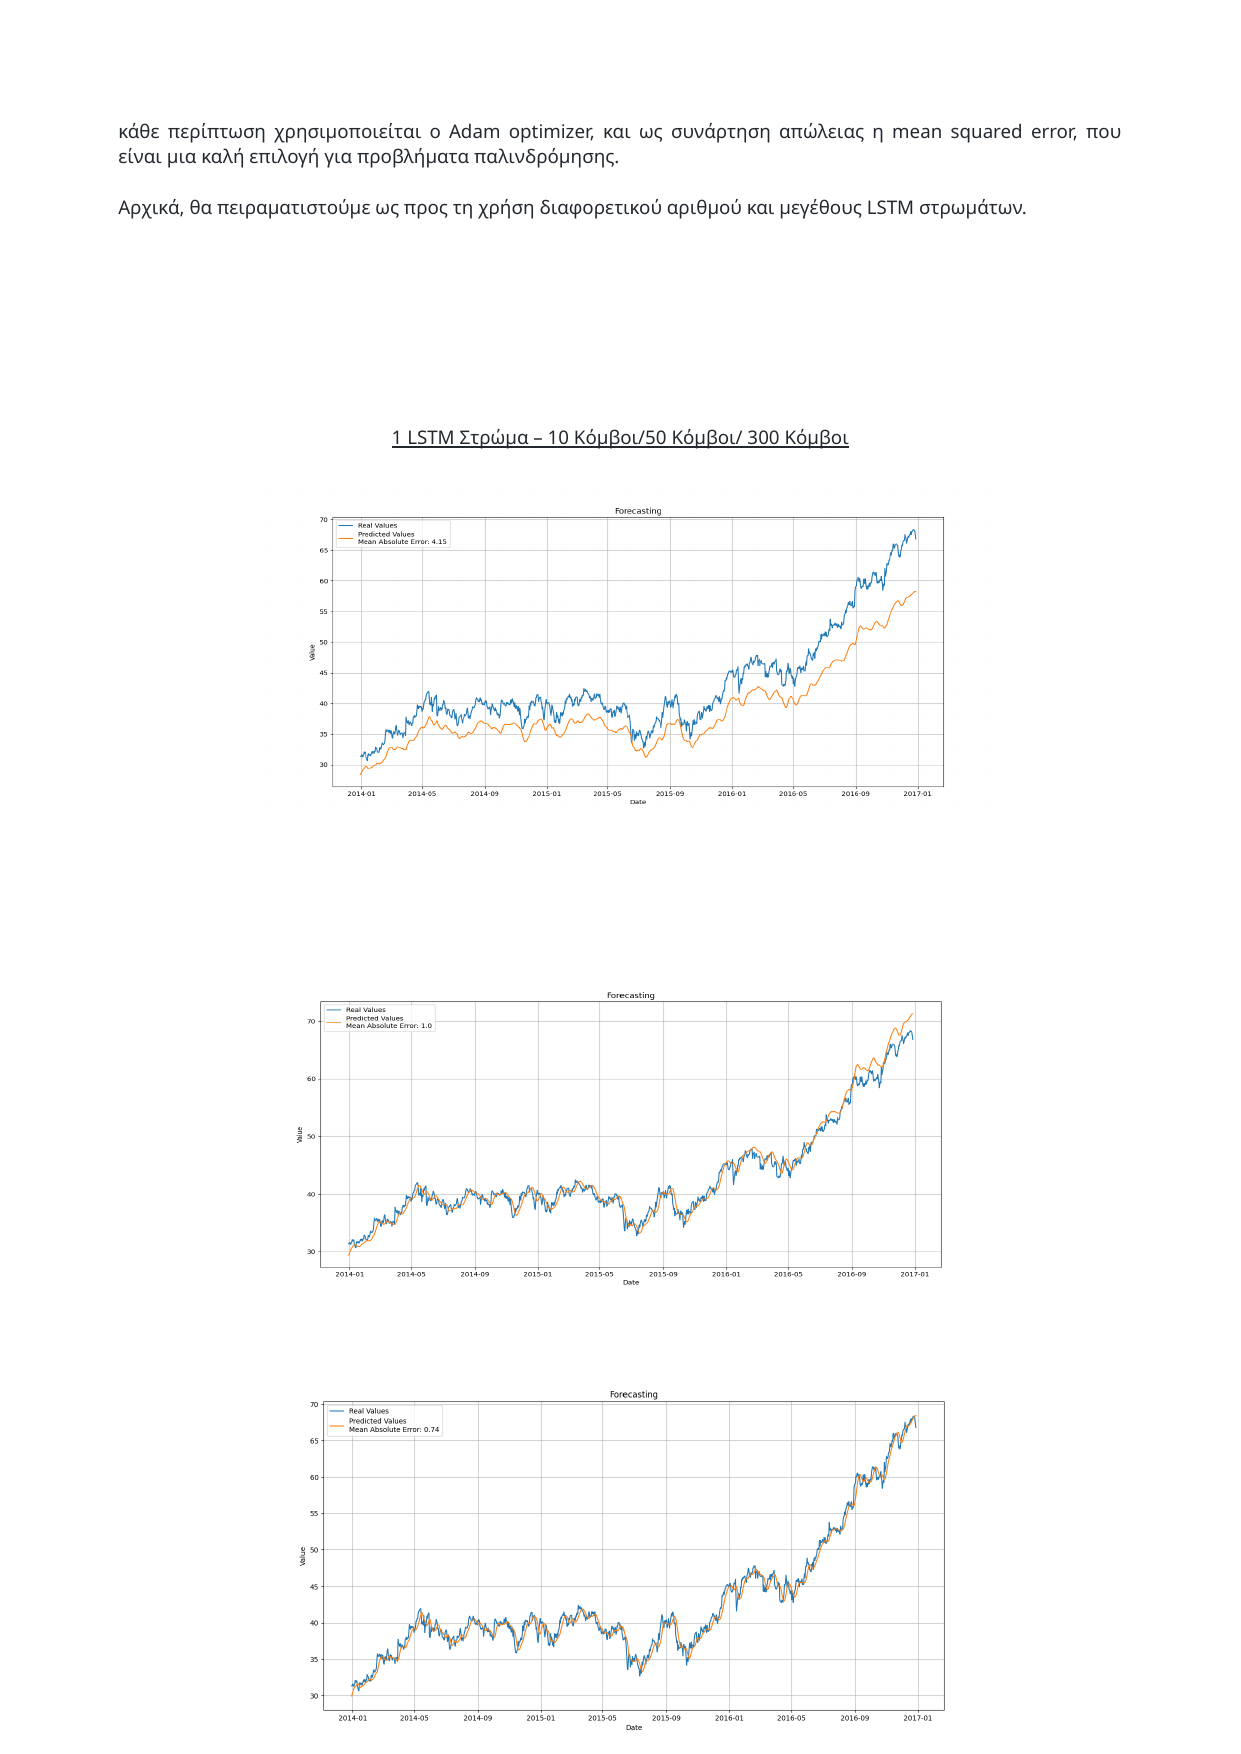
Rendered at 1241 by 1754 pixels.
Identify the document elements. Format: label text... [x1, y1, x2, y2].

picture [234, 475, 1022, 825]
text Αρχικά, θα πειραματιστούμε ως προς τη χρήση διαφορετικού αριθμού και μεγέθους LSTM στρωμάτων. [118, 195, 1122, 220]
picture [220, 960, 1020, 1305]
text 1 LSTM Στρώμα – 10 Κόμβοι/50 Κόμβοι/ 300 Κόμβοι [118, 424, 1122, 450]
picture [223, 1353, 1024, 1754]
text κάθε περίπτωση χρησιμοποιείται ο Adam optimizer, και ως συνάρτηση απώλειας η mean squared error, που είναι μια καλή επιλογή για προβλήματα παλινδρόμησης. [118, 118, 1122, 169]
